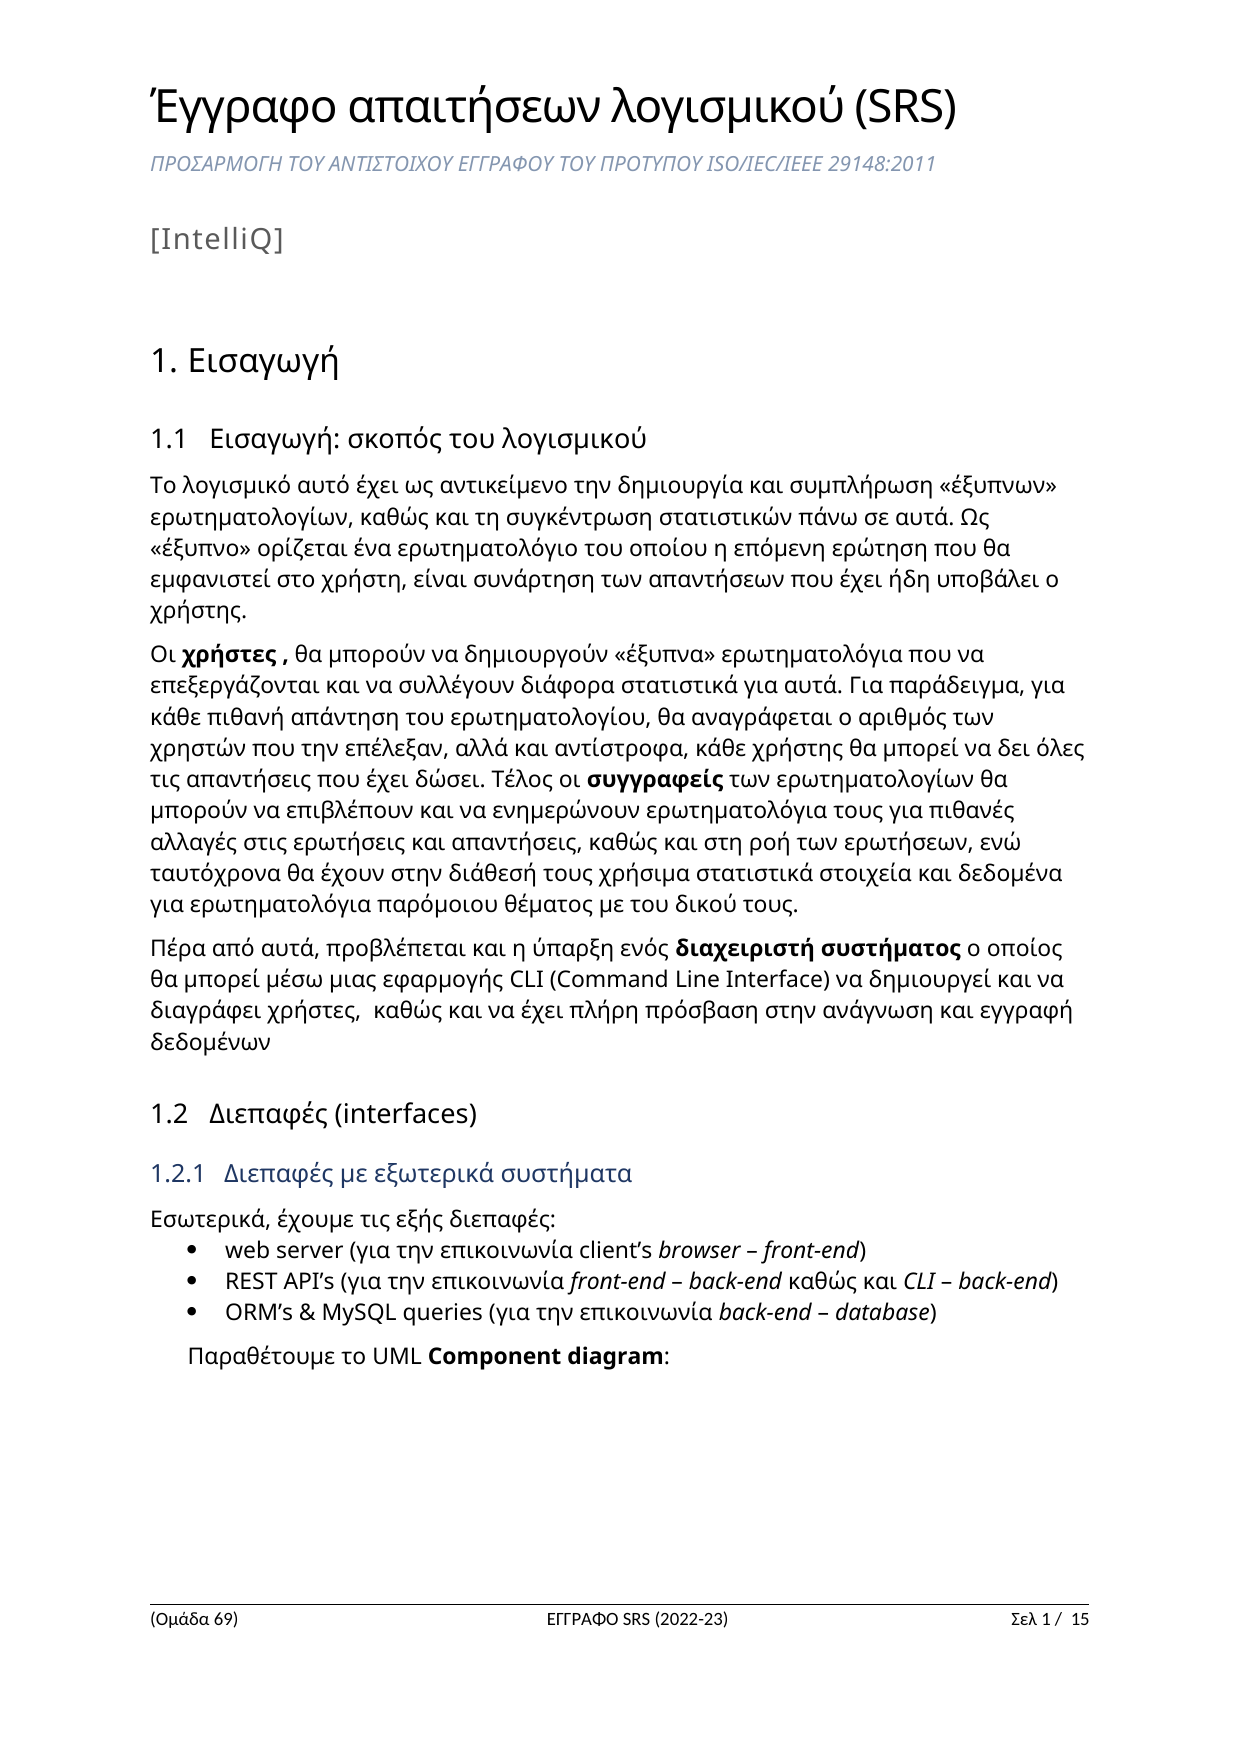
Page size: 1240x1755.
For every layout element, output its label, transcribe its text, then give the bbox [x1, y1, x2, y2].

title Έγγραφο απαιτήσεων λογισμικού (SRS) [150, 74, 1089, 136]
text Πέρα από αυτά, προβλέπεται και η ύπαρξη ενός διαχειριστή συστήματος ο οποίος θα μπορεί μέσω μιας εφαρμογής CLI (Command Line Interface) να δημιουργεί και να διαγράφει χρήστες, καθώς και να έχει πλήρη πρόσβαση στην ανάγνωση και εγγραφή δεδομένων [150, 932, 1089, 1057]
text ΠΡΟΣΑΡΜΟΓΗ ΤΟΥ ΑΝΤΙΣΤΟΙΧΟΥ ΕΓΓΡΑΦΟΥ ΤΟΥ ΠΡΟΤΥΠΟΥ ISO/IEC/IEEE 29148:2011 [150, 149, 1089, 177]
subtitle 1.2.1 Διεπαφές με εξωτερικά συστήματα [150, 1156, 1089, 1190]
subtitle [IntelliQ] [150, 218, 1089, 258]
subtitle 1.1 Εισαγωγή: σκοπός του λογισμικού [150, 420, 1089, 457]
text Εσωτερικά, έχουμε τις εξής διεπαφές: [150, 1203, 1089, 1234]
list ORM’s & MySQL queries (για την επικοινωνία back-end – database) [187, 1296, 1089, 1328]
list web server (για την επικοινωνία client’s browser – front-end) [187, 1234, 1089, 1265]
list REST API’s (για την επικοινωνία front-end – back-end καθώς και CLI – back-end) [187, 1265, 1089, 1296]
subtitle 1.2 Διεπαφές (interfaces) [150, 1094, 1089, 1131]
text Παραθέτουμε το UML Component diagram: [187, 1340, 1089, 1371]
subtitle Εισαγωγή [150, 337, 1089, 382]
text Το λογισμικό αυτό έχει ως αντικείμενο την δημιουργία και συμπλήρωση «έξυπνων» ερωτηματολογίων, καθώς και τη συγκέντρωση στατιστικών πάνω σε αυτά. Ως «έξυπνο» ορίζεται ένα ερωτηματολόγιο του οποίου η επόμενη ερώτηση που θα εμφανιστεί στο χρήστη, είναι συνάρτηση των απαντήσεων που έχει ήδη υποβάλει ο χρήστης. [150, 469, 1089, 625]
text Οι χρήστες , θα μπορούν να δημιουργούν «έξυπνα» ερωτηματολόγια που να επεξεργάζονται και να συλλέγουν διάφορα στατιστικά για αυτά. Για παράδειγμα, για κάθε πιθανή απάντηση του ερωτηματολογίου, θα αναγράφεται ο αριθμός των χρηστών που την επέλεξαν, αλλά και αντίστροφα, κάθε χρήστης θα μπορεί να δει όλες τις απαντήσεις που έχει δώσει. Τέλος οι συγγραφείς των ερωτηματολογίων θα μπορούν να επιβλέπουν και να ενημερώνουν ερωτηματολόγια τους για πιθανές αλλαγές στις ερωτήσεις και απαντήσεις, καθώς και στη ροή των ερωτήσεων, ενώ ταυτόχρονα θα έχουν στην διάθεσή τους χρήσιμα στατιστικά στοιχεία και δεδομένα για ερωτηματολόγια παρόμοιου θέματος με του δικού τους. [150, 638, 1089, 919]
